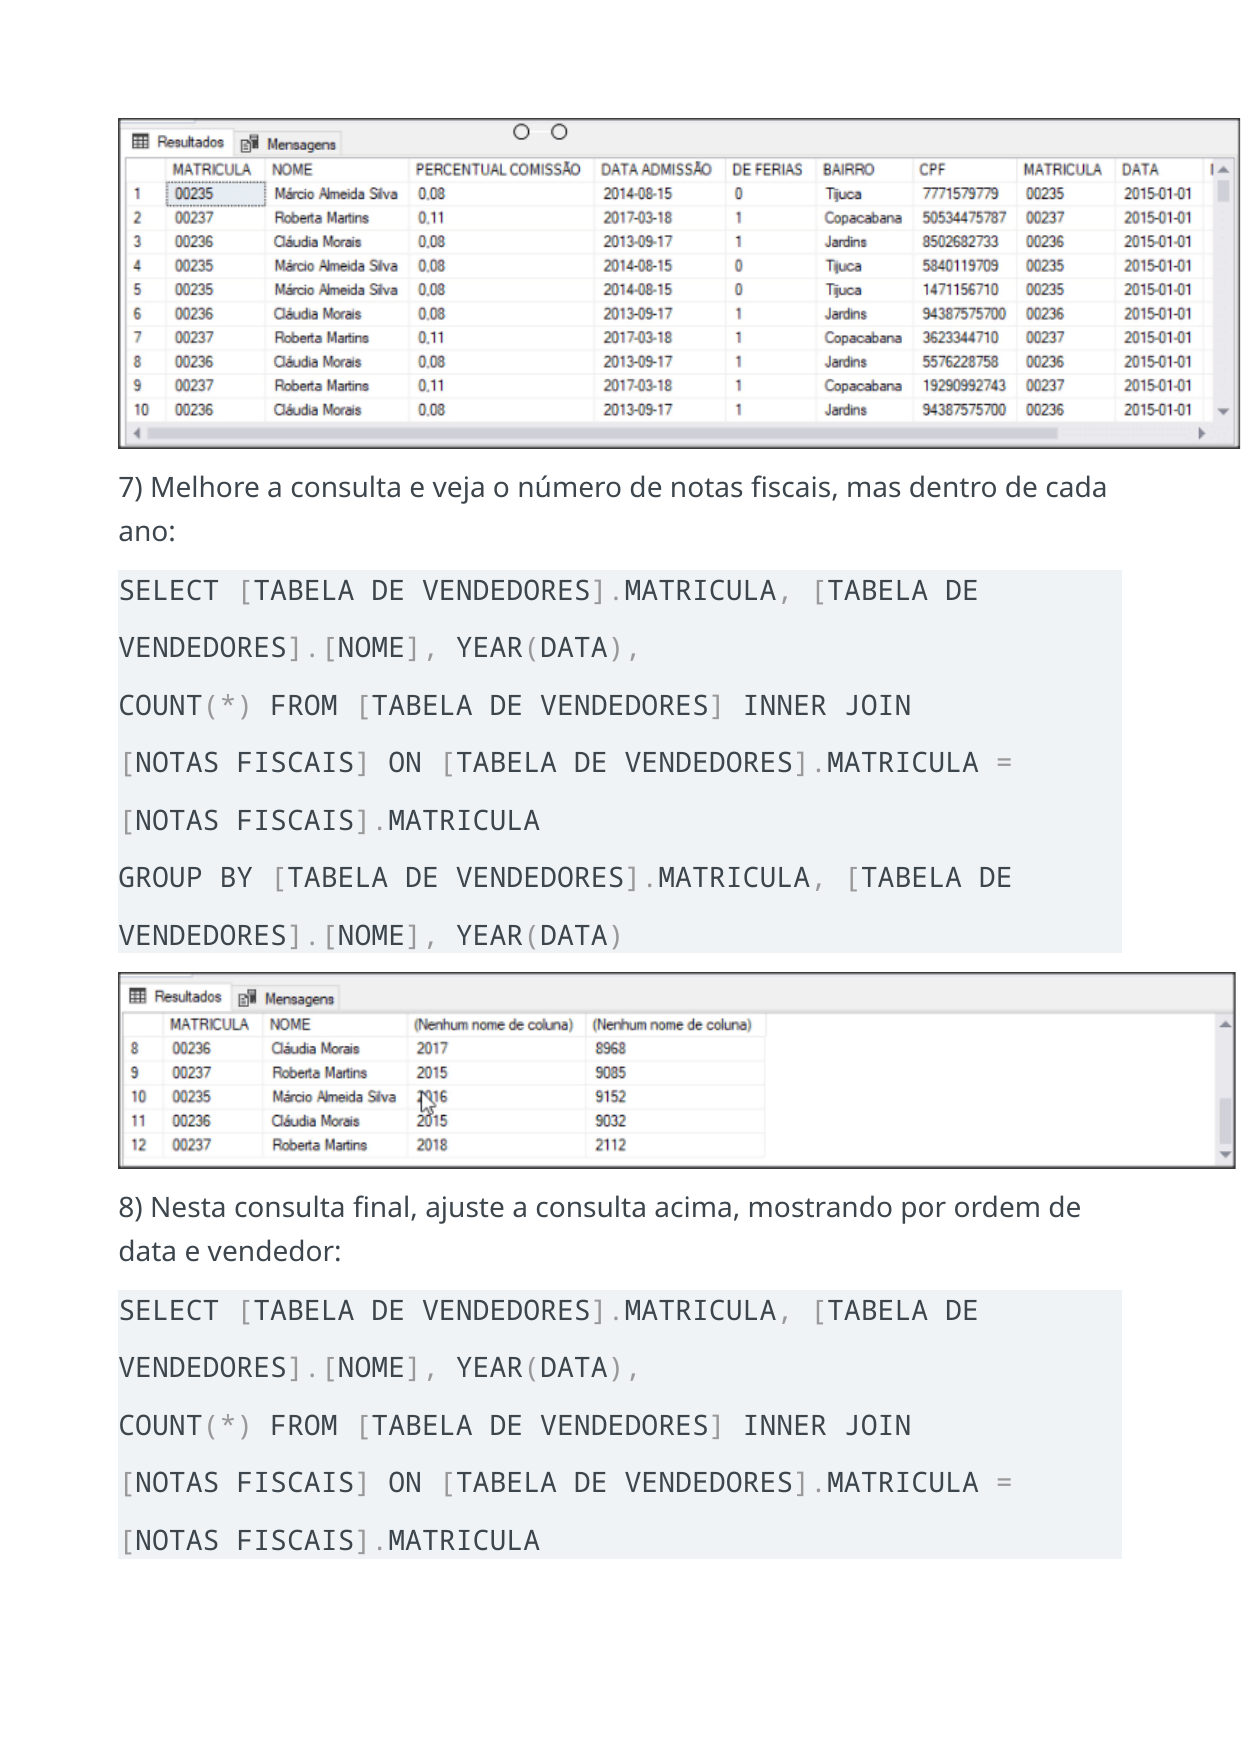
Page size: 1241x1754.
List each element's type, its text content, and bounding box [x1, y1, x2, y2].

text 7) Melhore a consulta e veja o número de notas fiscais, mas dentro de cada ano: [118, 467, 1122, 549]
text SELECT [TABELA DE VENDEDORES].MATRICULA, [TABELA DE VENDEDORES].[NOME], YEAR(DATA), [118, 1290, 1122, 1386]
text [NOTAS FISCAIS] ON [TABELA DE VENDEDORES].MATRICULA = [NOTAS FISCAIS].MATRICULA [118, 742, 1122, 838]
picture [118, 972, 1236, 1169]
picture [118, 118, 1241, 449]
text GROUP BY [TABELA DE VENDEDORES].MATRICULA, [TABELA DE VENDEDORES].[NOME], YEAR(DATA) [118, 857, 1122, 953]
text COUNT(*) FROM [TABELA DE VENDEDORES] INNER JOIN [118, 685, 1122, 723]
text SELECT [TABELA DE VENDEDORES].MATRICULA, [TABELA DE VENDEDORES].[NOME], YEAR(DATA), [118, 570, 1122, 666]
text 8) Nesta consulta final, ajuste a consulta acima, mostrando por ordem de data e vendedor: [118, 1188, 1122, 1270]
text COUNT(*) FROM [TABELA DE VENDEDORES] INNER JOIN [118, 1405, 1122, 1444]
text [NOTAS FISCAIS] ON [TABELA DE VENDEDORES].MATRICULA = [NOTAS FISCAIS].MATRICULA [118, 1463, 1122, 1559]
